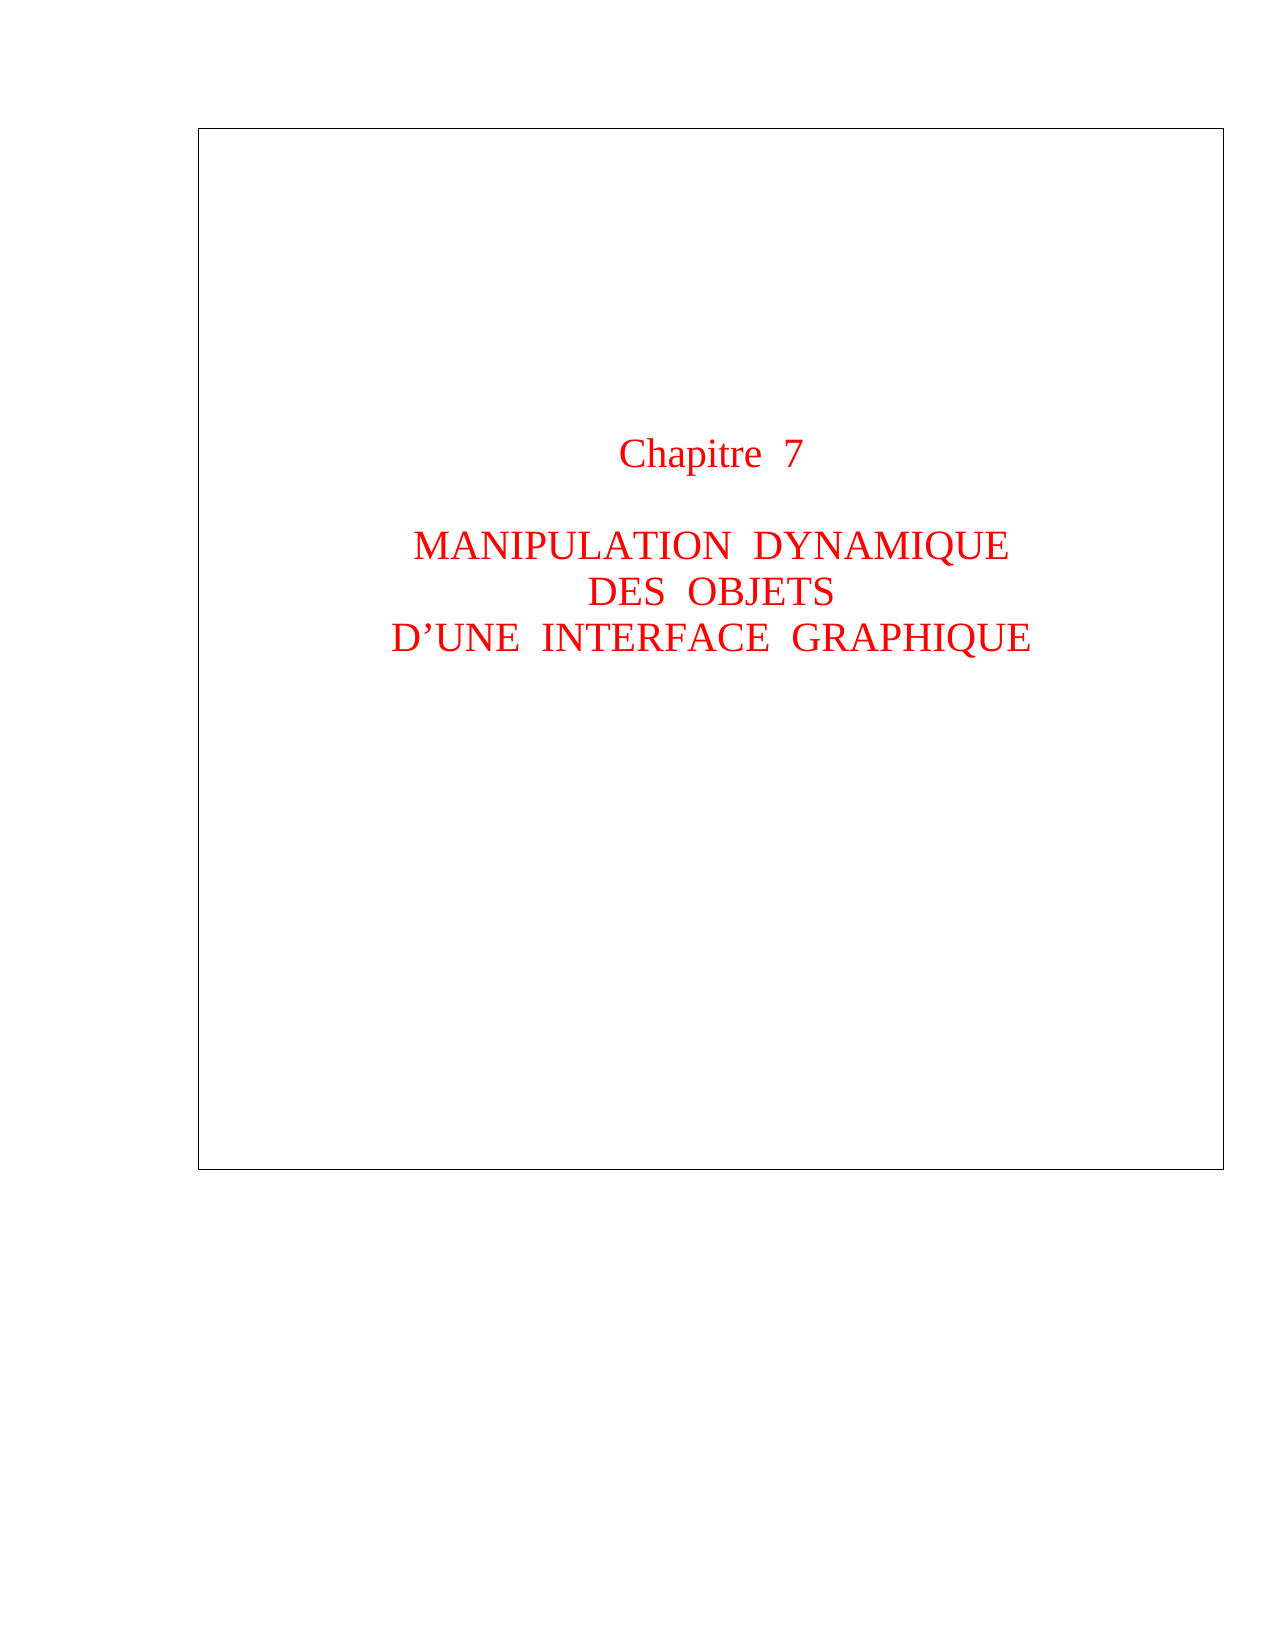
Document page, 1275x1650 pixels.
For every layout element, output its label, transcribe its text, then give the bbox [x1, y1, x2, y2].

table_header Chapitre 7 MANIPULATION DYNAMIQUE DES OBJETS D’UNE INTERFACE GRAPHIQUE [199, 129, 1223, 1169]
